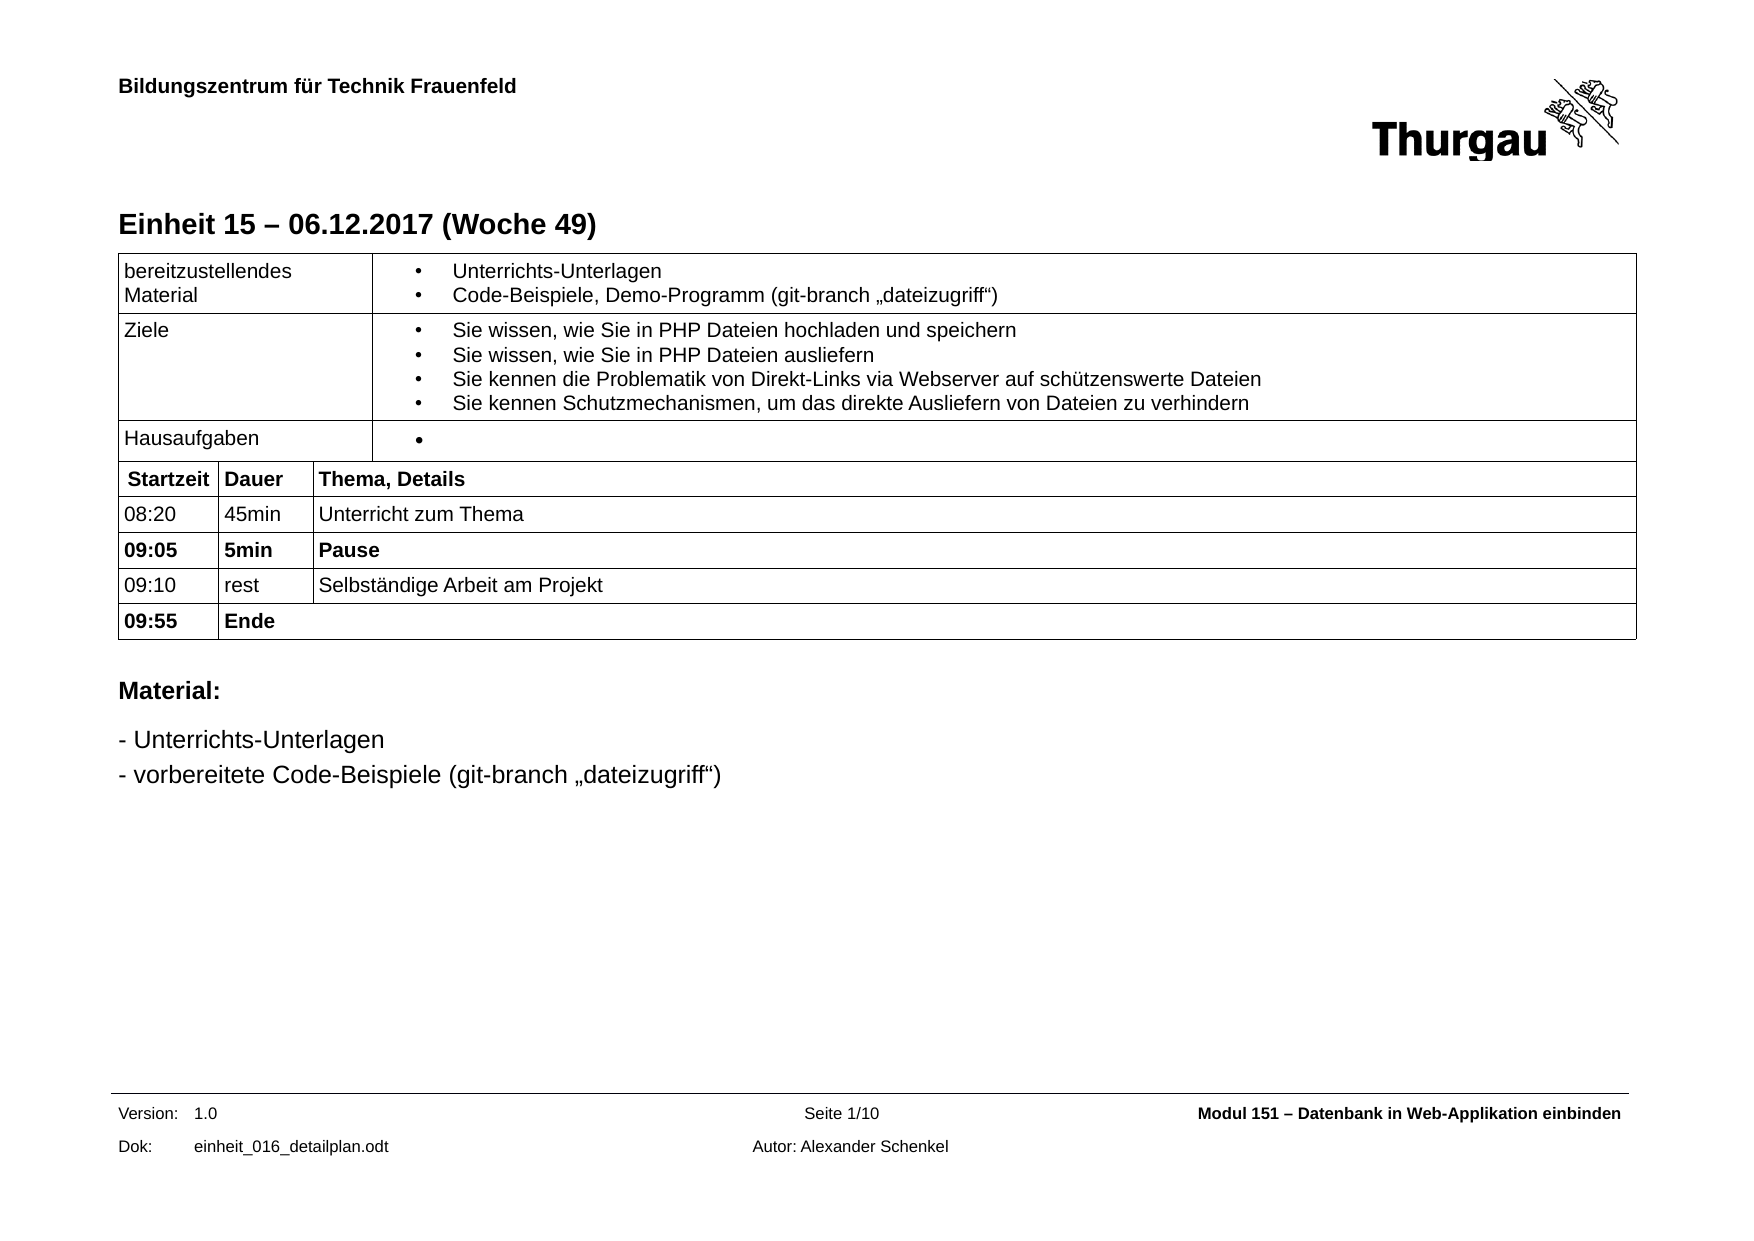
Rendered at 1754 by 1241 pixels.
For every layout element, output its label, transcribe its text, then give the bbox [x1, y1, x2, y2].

table_cell 45min [219, 497, 313, 532]
table_header Startzeit [119, 462, 218, 496]
table_cell 09:10 [119, 569, 218, 603]
table_cell Selbständige Arbeit am Projekt [314, 569, 1636, 603]
subtitle Einheit 15 – 06.12.2017 (Woche 49) [118, 207, 1636, 240]
table_cell Ziele [119, 314, 372, 420]
table_cell [373, 421, 1636, 461]
table_cell Hausaufgaben [119, 421, 372, 461]
table_cell 09:55 [119, 604, 218, 638]
text Material: [118, 676, 1636, 705]
table_cell 08:20 [119, 497, 218, 532]
picture [1389, 79, 1622, 165]
table_header Thema, Details [314, 462, 1636, 496]
table_cell Sie wissen, wie Sie in PHP Dateien hochladen und speichern Sie wissen, wie Sie in PHP Dateien ausliefern Sie kennen die Problematik von Direkt-Links via Webserver auf schützenswerte Dateien Sie kennen Schutzmechanismen, um das direkte Ausliefern von Dateien zu verhindern [373, 314, 1636, 420]
table_header Dauer [219, 462, 313, 496]
table_header bereitzustellendes Material [119, 254, 372, 312]
table_cell Unterricht zum Thema [314, 497, 1636, 532]
table_header Unterrichts-Unterlagen Code-Beispiele, Demo-Programm (git-branch „dateizugriff“) [373, 254, 1636, 312]
table_cell Pause [314, 533, 1636, 567]
table_cell Ende [219, 604, 1636, 638]
text - Unterrichts-Unterlagen - vorbereitete Code-Beispiele (git-branch „dateizugriff“) [118, 725, 1636, 788]
table_cell 5min [219, 533, 313, 567]
table_cell 09:05 [119, 533, 218, 567]
table_cell rest [219, 569, 313, 603]
